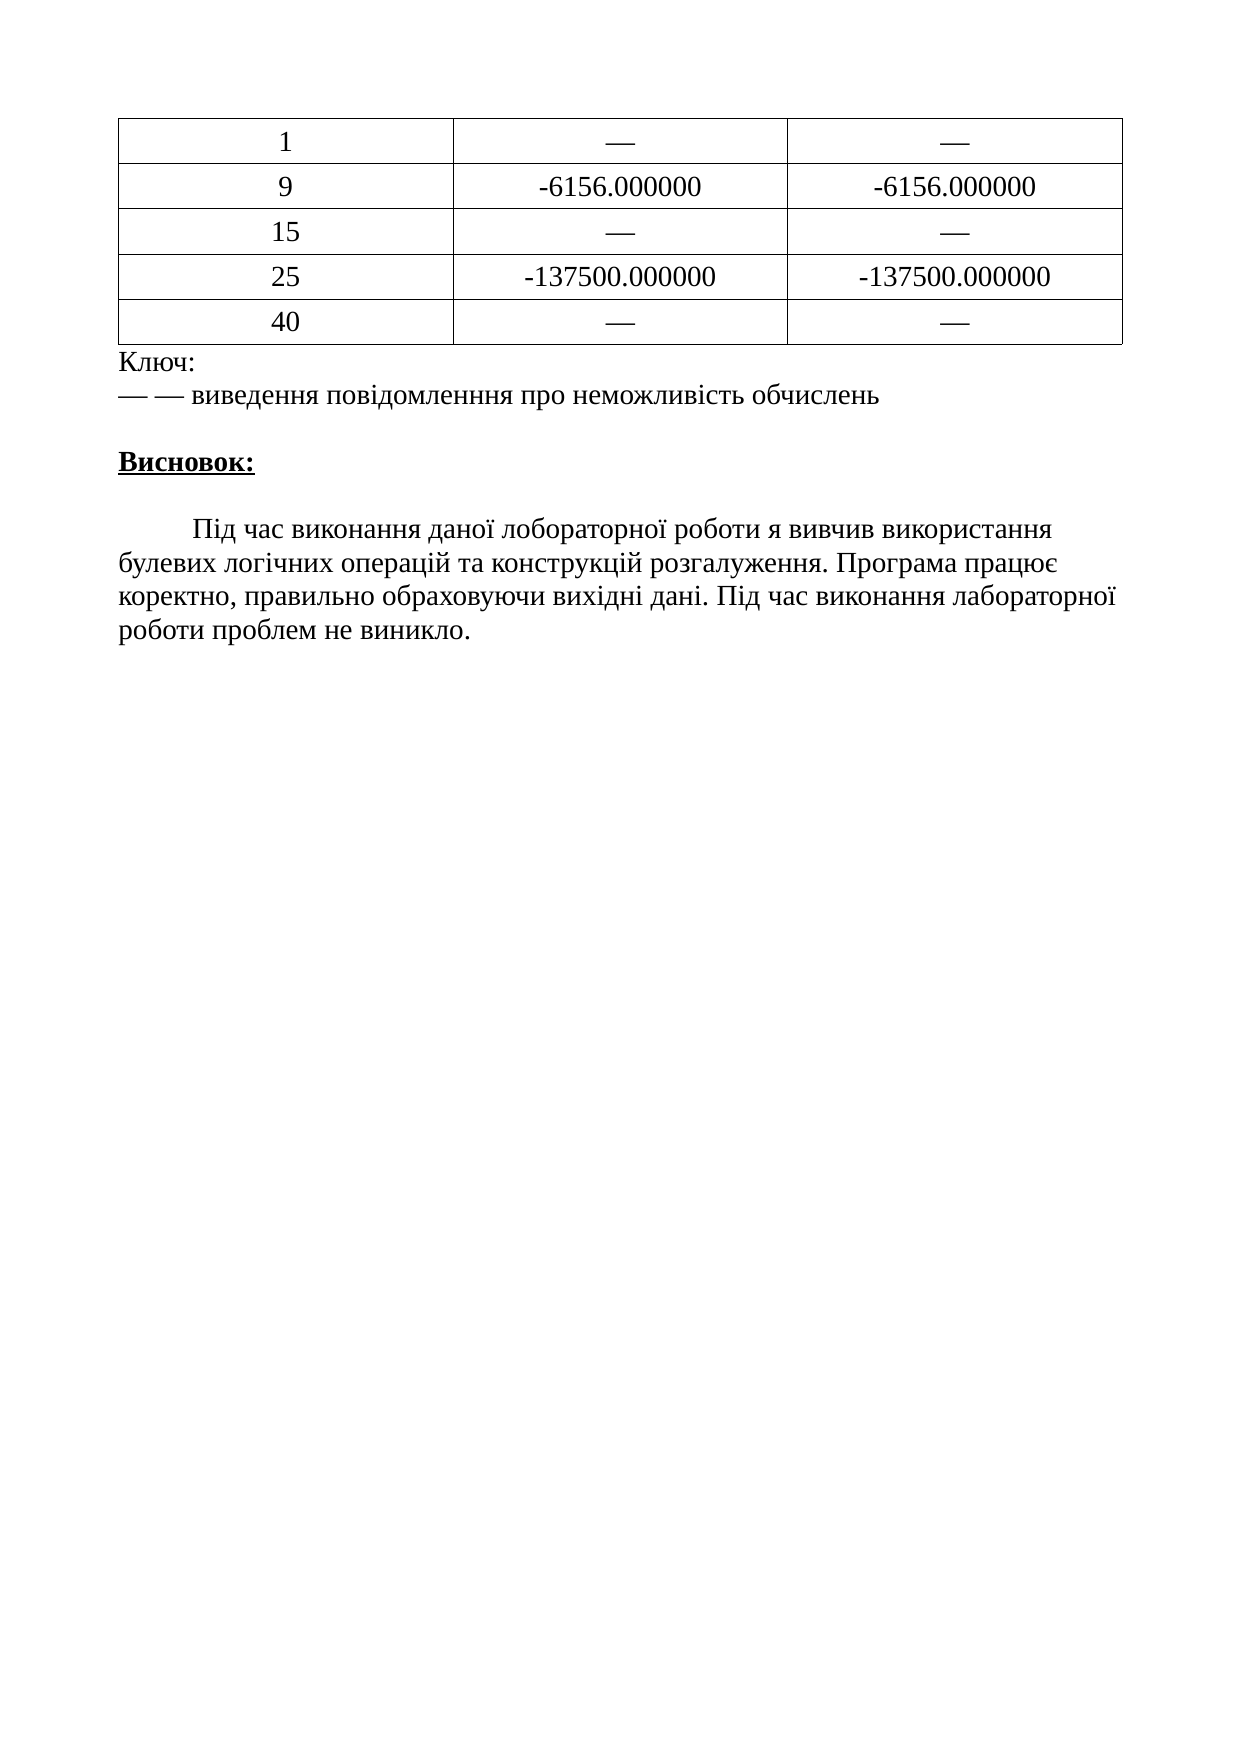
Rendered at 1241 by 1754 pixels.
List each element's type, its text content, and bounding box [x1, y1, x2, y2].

table_cell -6156.000000 [454, 164, 787, 208]
table_cell -137500.000000 [788, 255, 1122, 298]
table_cell ― [788, 119, 1122, 163]
text Висновок: [118, 444, 1122, 478]
text Під час виконання даної лобораторної роботи я вивчив використання булевих логічних операцій та конструкцій розгалуження. Програма працює коректно, правильно обраховуючи вихідні дані. Під час виконання лабораторної роботи проблем не виникло. [118, 511, 1122, 646]
table_cell ― [454, 300, 787, 344]
table_cell -137500.000000 [454, 255, 787, 298]
text ― — виведення повідомленння про неможливість обчислень [118, 377, 1122, 411]
table_cell 1 [119, 119, 453, 163]
table_cell -6156.000000 [788, 164, 1122, 208]
table_cell ― [788, 209, 1122, 253]
table_cell ― [454, 119, 787, 163]
table_cell 9 [119, 164, 453, 208]
text Ключ: [118, 345, 1122, 377]
table_cell 25 [119, 255, 453, 298]
table_cell 15 [119, 209, 453, 253]
table_cell 40 [119, 300, 453, 344]
table_cell ― [788, 300, 1122, 344]
table_cell ― [454, 209, 787, 253]
